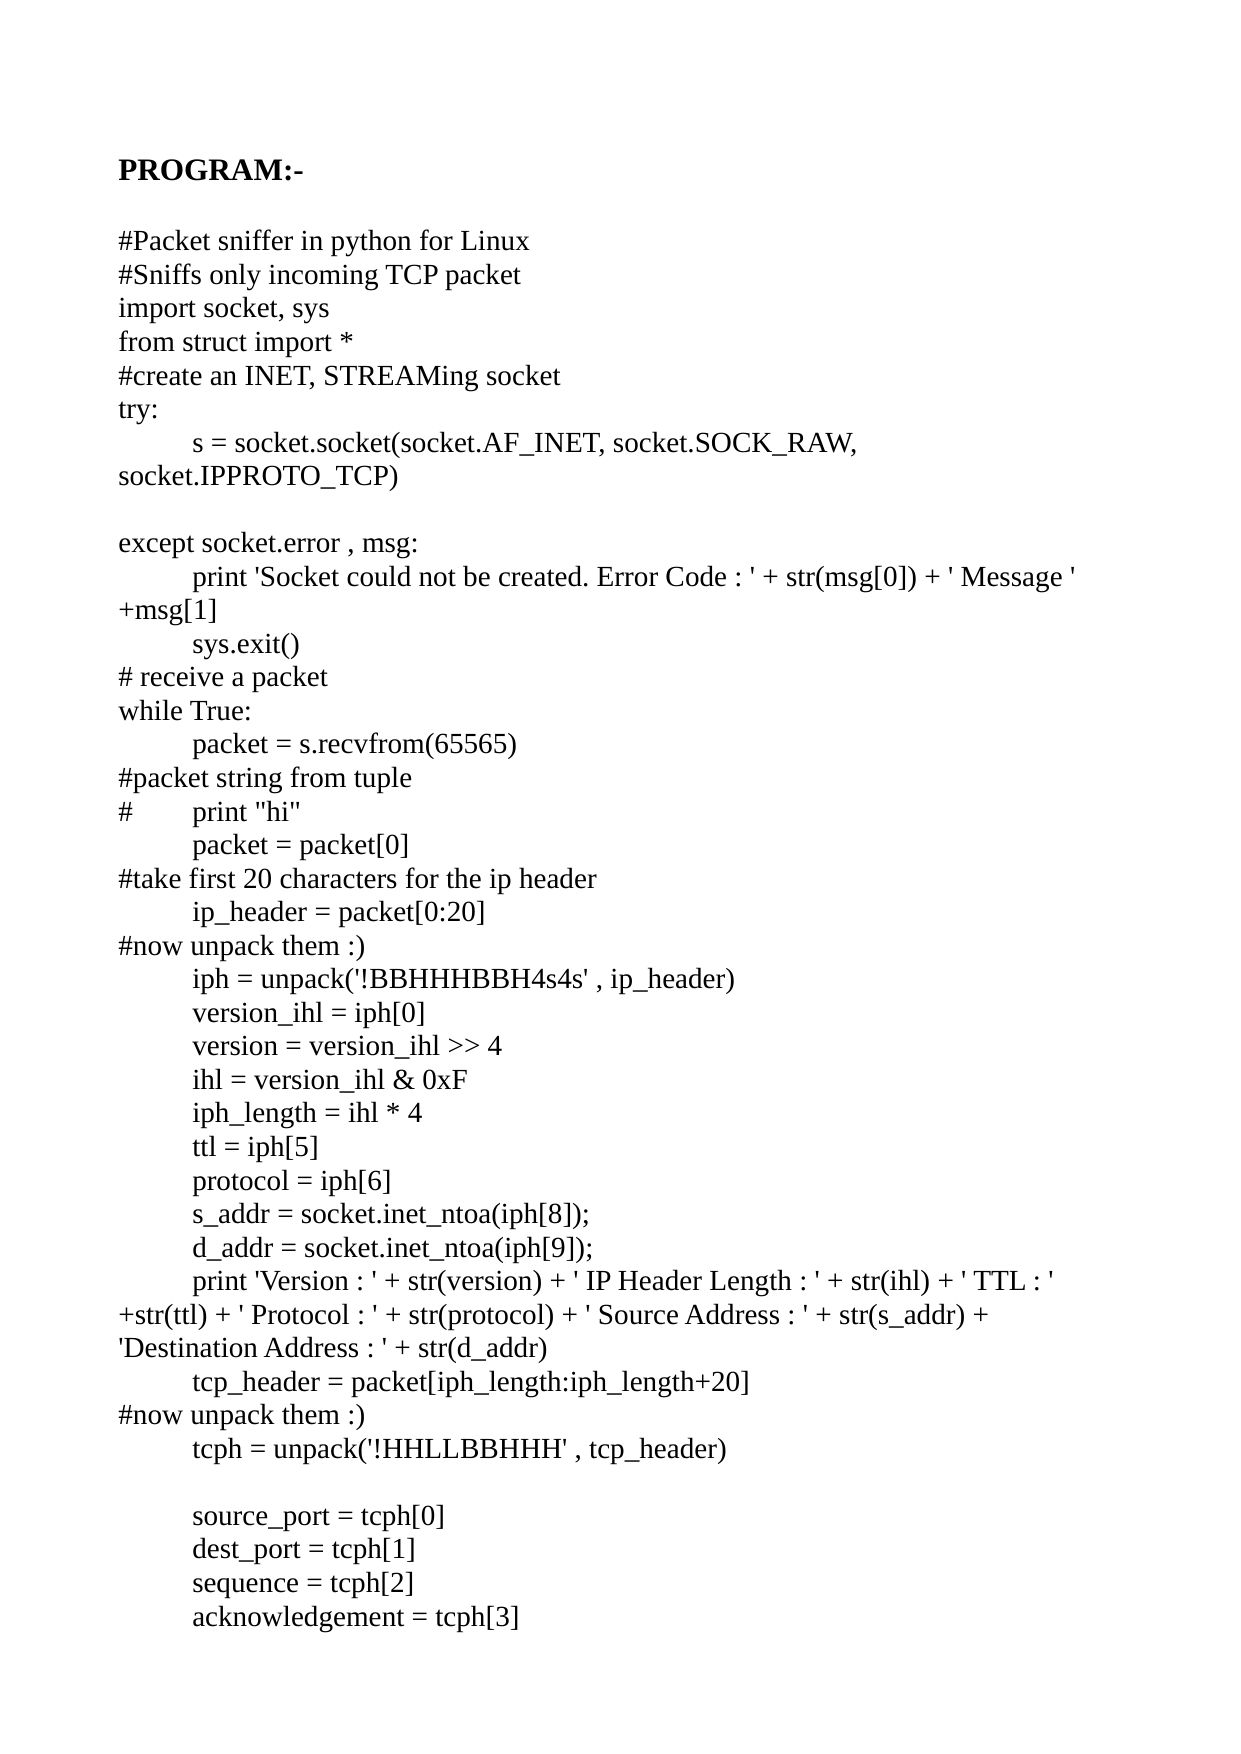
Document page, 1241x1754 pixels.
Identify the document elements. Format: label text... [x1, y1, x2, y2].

text tcph = unpack('!HHLLBBHHH' , tcp_header) [118, 1431, 1122, 1464]
text ihl = version_ihl & 0xF [118, 1062, 1122, 1096]
text d_addr = socket.inet_ntoa(iph[9]); [118, 1230, 1122, 1263]
text sys.exit() [118, 626, 1122, 659]
text except socket.error , msg: [118, 525, 1122, 559]
text dest_port = tcph[1] [118, 1532, 1122, 1565]
text #now unpack them :) [118, 1397, 1122, 1431]
text tcp_header = packet[iph_length:iph_length+20] [118, 1364, 1122, 1397]
text # print "hi" [118, 794, 1122, 827]
text #Packet sniffer in python for Linux [118, 223, 1122, 257]
text #now unpack them :) [118, 928, 1122, 961]
text source_port = tcph[0] [118, 1498, 1122, 1532]
text packet = s.recvfrom(65565) [118, 727, 1122, 760]
text # receive a packet [118, 659, 1122, 693]
text import socket, sys [118, 291, 1122, 324]
text packet = packet[0] [118, 827, 1122, 861]
text iph_length = ihl * 4 [118, 1096, 1122, 1129]
text version = version_ihl >> 4 [118, 1028, 1122, 1062]
text print 'Version : ' + str(version) + ' IP Header Length : ' + str(ihl) + ' TTL : ' +str(ttl) + ' Protocol : ' + str(protocol) + ' Source Address : ' + str(s_addr) + 'Destination Address : ' + str(d_addr) [118, 1263, 1122, 1364]
text #Sniffs only incoming TCP packet [118, 257, 1122, 291]
text PROGRAM:- [118, 152, 1122, 188]
text #packet string from tuple [118, 760, 1122, 794]
text ip_header = packet[0:20] [118, 894, 1122, 928]
text from struct import * [118, 324, 1122, 358]
text s = socket.socket(socket.AF_INET, socket.SOCK_RAW, socket.IPPROTO_TCP) [118, 425, 1122, 492]
text iph = unpack('!BBHHHBBH4s4s' , ip_header) [118, 961, 1122, 995]
text version_ihl = iph[0] [118, 995, 1122, 1028]
text ttl = iph[5] [118, 1129, 1122, 1163]
text #take first 20 characters for the ip header [118, 861, 1122, 894]
text sequence = tcph[2] [118, 1565, 1122, 1599]
text try: [118, 391, 1122, 425]
text #create an INET, STREAMing socket [118, 358, 1122, 391]
text protocol = iph[6] [118, 1163, 1122, 1196]
text while True: [118, 693, 1122, 727]
text s_addr = socket.inet_ntoa(iph[8]); [118, 1196, 1122, 1230]
text acknowledgement = tcph[3] [118, 1599, 1122, 1632]
text print 'Socket could not be created. Error Code : ' + str(msg[0]) + ' Message ' +msg[1] [118, 559, 1122, 626]
